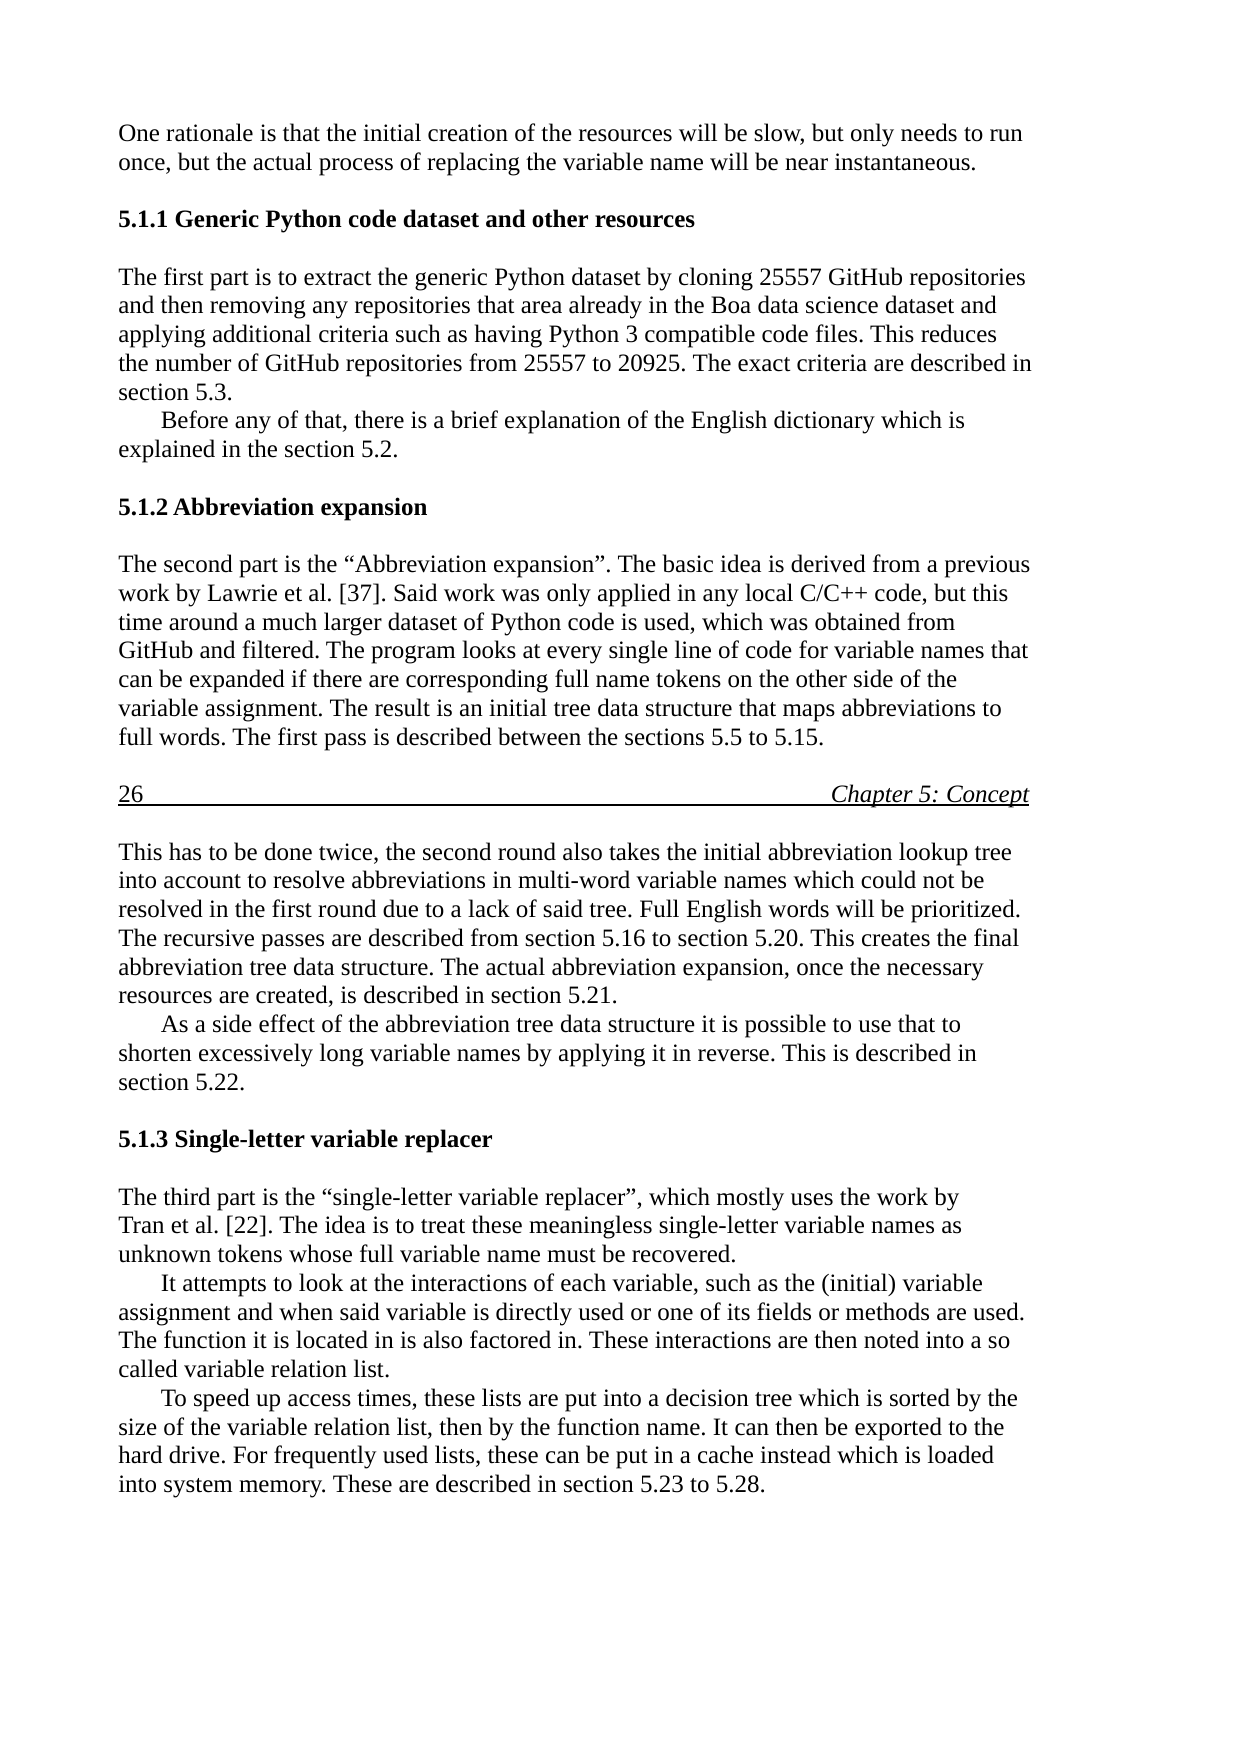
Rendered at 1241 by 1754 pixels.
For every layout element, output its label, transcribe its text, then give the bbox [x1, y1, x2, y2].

text Before any of that, there is a brief explanation of the English dictionary which is explained in the section 5.2. [118, 406, 1033, 463]
text 26 Chapter 5: Concept [118, 779, 1033, 808]
text Tran et al. [22]. The idea is to treat these meaningless single-letter variable names as unknown tokens whose full variable name must be recovered. [118, 1211, 1033, 1268]
text 5.1.2 Abbreviation expansion [118, 492, 1033, 521]
text 5.1.3 Single-letter variable replacer [118, 1124, 1033, 1153]
text One rationale is that the initial creation of the resources will be slow, but only needs to run once, but the actual process of replacing the variable name will be near instantaneous. [118, 118, 1033, 176]
text The second part is the “Abbreviation expansion”. The basic idea is derived from a previous work by Lawrie et al. [37]. Said work was only applied in any local C/C++ code, but this time around a much larger dataset of Python code is used, which was obtained from GitHub and filtered. The program looks at every single line of code for variable names that can be expanded if there are corresponding full name tokens on the other side of the variable assignment. The result is an initial tree data structure that maps abbreviations to full words. The first pass is described between the sections 5.5 to 5.15. [118, 549, 1033, 751]
text 5.1.1 Generic Python code dataset and other resources [118, 204, 1033, 233]
text This has to be done twice, the second round also takes the initial abbreviation lookup tree into account to resolve abbreviations in multi-word variable names which could not be resolved in the first round due to a lack of said tree. Full English words will be prioritized. The recursive passes are described from section 5.16 to section 5.20. This creates the final abbreviation tree data structure. The actual abbreviation expansion, once the necessary resources are created, is described in section 5.21. [118, 837, 1033, 1009]
text It attempts to look at the interactions of each variable, such as the (initial) variable assignment and when said variable is directly used or one of its fields or methods are used. The function it is located in is also factored in. These interactions are then noted into a so called variable relation list. [118, 1268, 1033, 1383]
text The first part is to extract the generic Python dataset by cloning 25557 GitHub repositories and then removing any repositories that area already in the Boa data science dataset and applying additional criteria such as having Python 3 compatible code files. This reduces the number of GitHub repositories from 25557 to 20925. The exact criteria are described in section 5.3. [118, 262, 1033, 406]
text To speed up access times, these lists are put into a decision tree which is sorted by the size of the variable relation list, then by the function name. It can then be exported to the hard drive. For frequently used lists, these can be put in a cache instead which is loaded into system memory. These are described in section 5.23 to 5.28. [118, 1383, 1033, 1498]
text As a side effect of the abbreviation tree data structure it is possible to use that to shorten excessively long variable names by applying it in reverse. This is described in section 5.22. [118, 1009, 1033, 1096]
text The third part is the “single-letter variable replacer”, which mostly uses the work by [118, 1182, 1033, 1211]
